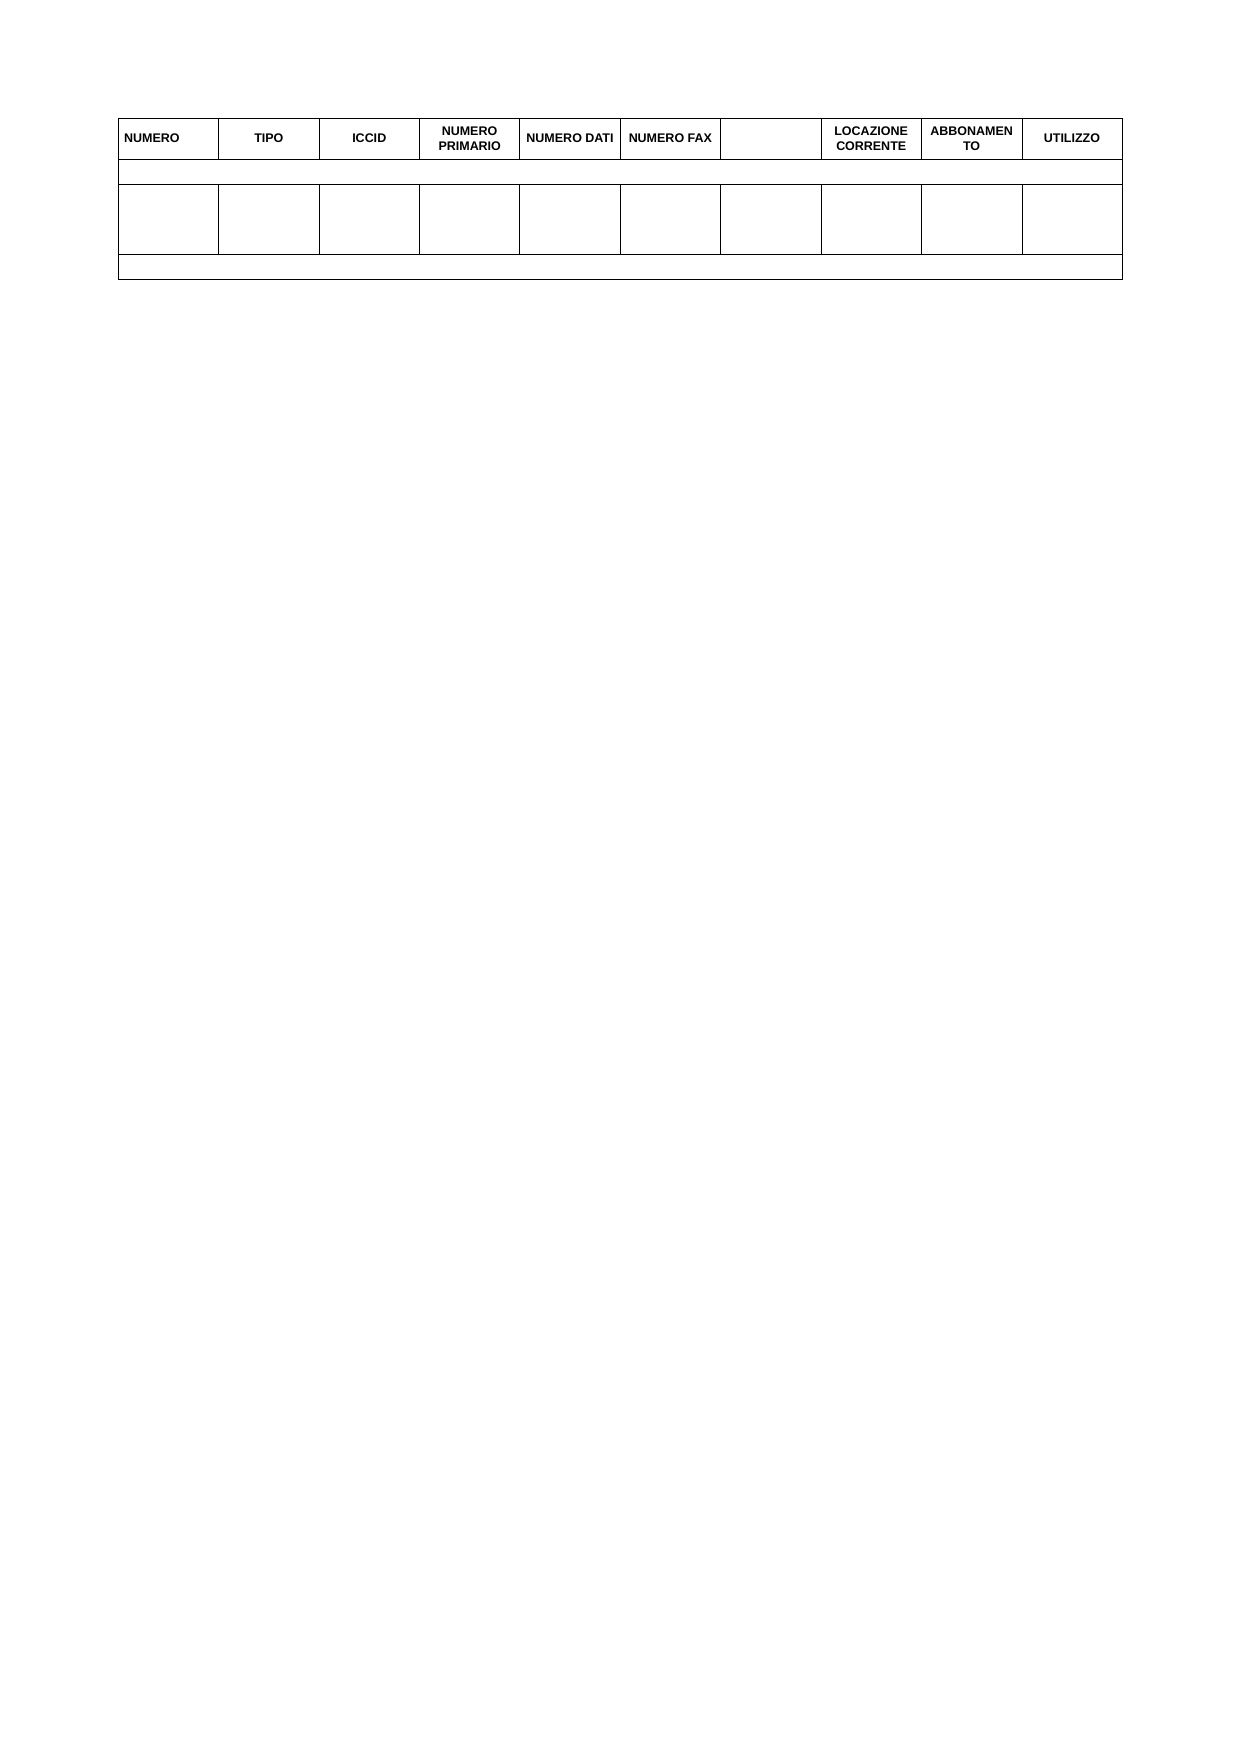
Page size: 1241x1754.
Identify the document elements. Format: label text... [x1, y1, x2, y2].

table_header NUMERO FAX [621, 119, 720, 158]
table_cell <o.subscription_type_id.name and o.subscription_type_id> [922, 185, 1022, 253]
table_header ICCID [320, 119, 419, 158]
table_header [721, 119, 821, 158]
table_cell <o.location_name> [822, 185, 921, 253]
table_cell <o.main_number> [420, 185, 519, 253]
table_cell <o.united_fax_number> [621, 185, 720, 253]
table_header NUMERO [119, 119, 218, 158]
table_header TIPO [219, 119, 319, 158]
table_cell </for> [119, 255, 1122, 279]
table_cell <o.sim_use_id.name and o.sim_use_id> [1023, 185, 1122, 253]
table_header NUMERO PRIMARIO [420, 119, 519, 158]
table_header ABBONAMENTO [922, 119, 1022, 158]
table_header UTILIZZO [1023, 119, 1122, 158]
table_cell <o.sim_internal_number> [119, 185, 218, 253]
table_cell <o.united_data_number> [520, 185, 620, 253]
table_header LOCAZIONE CORRENTE [822, 119, 921, 158]
table_cell <o.sim_type_id.name and o.sim_type_id> [219, 185, 319, 253]
table_cell <o.imei> [320, 185, 419, 253]
table_cell <o.parents> [721, 185, 821, 253]
table_cell <for each="o in objects"> [119, 160, 1122, 184]
table_header NUMERO DATI [520, 119, 620, 158]
